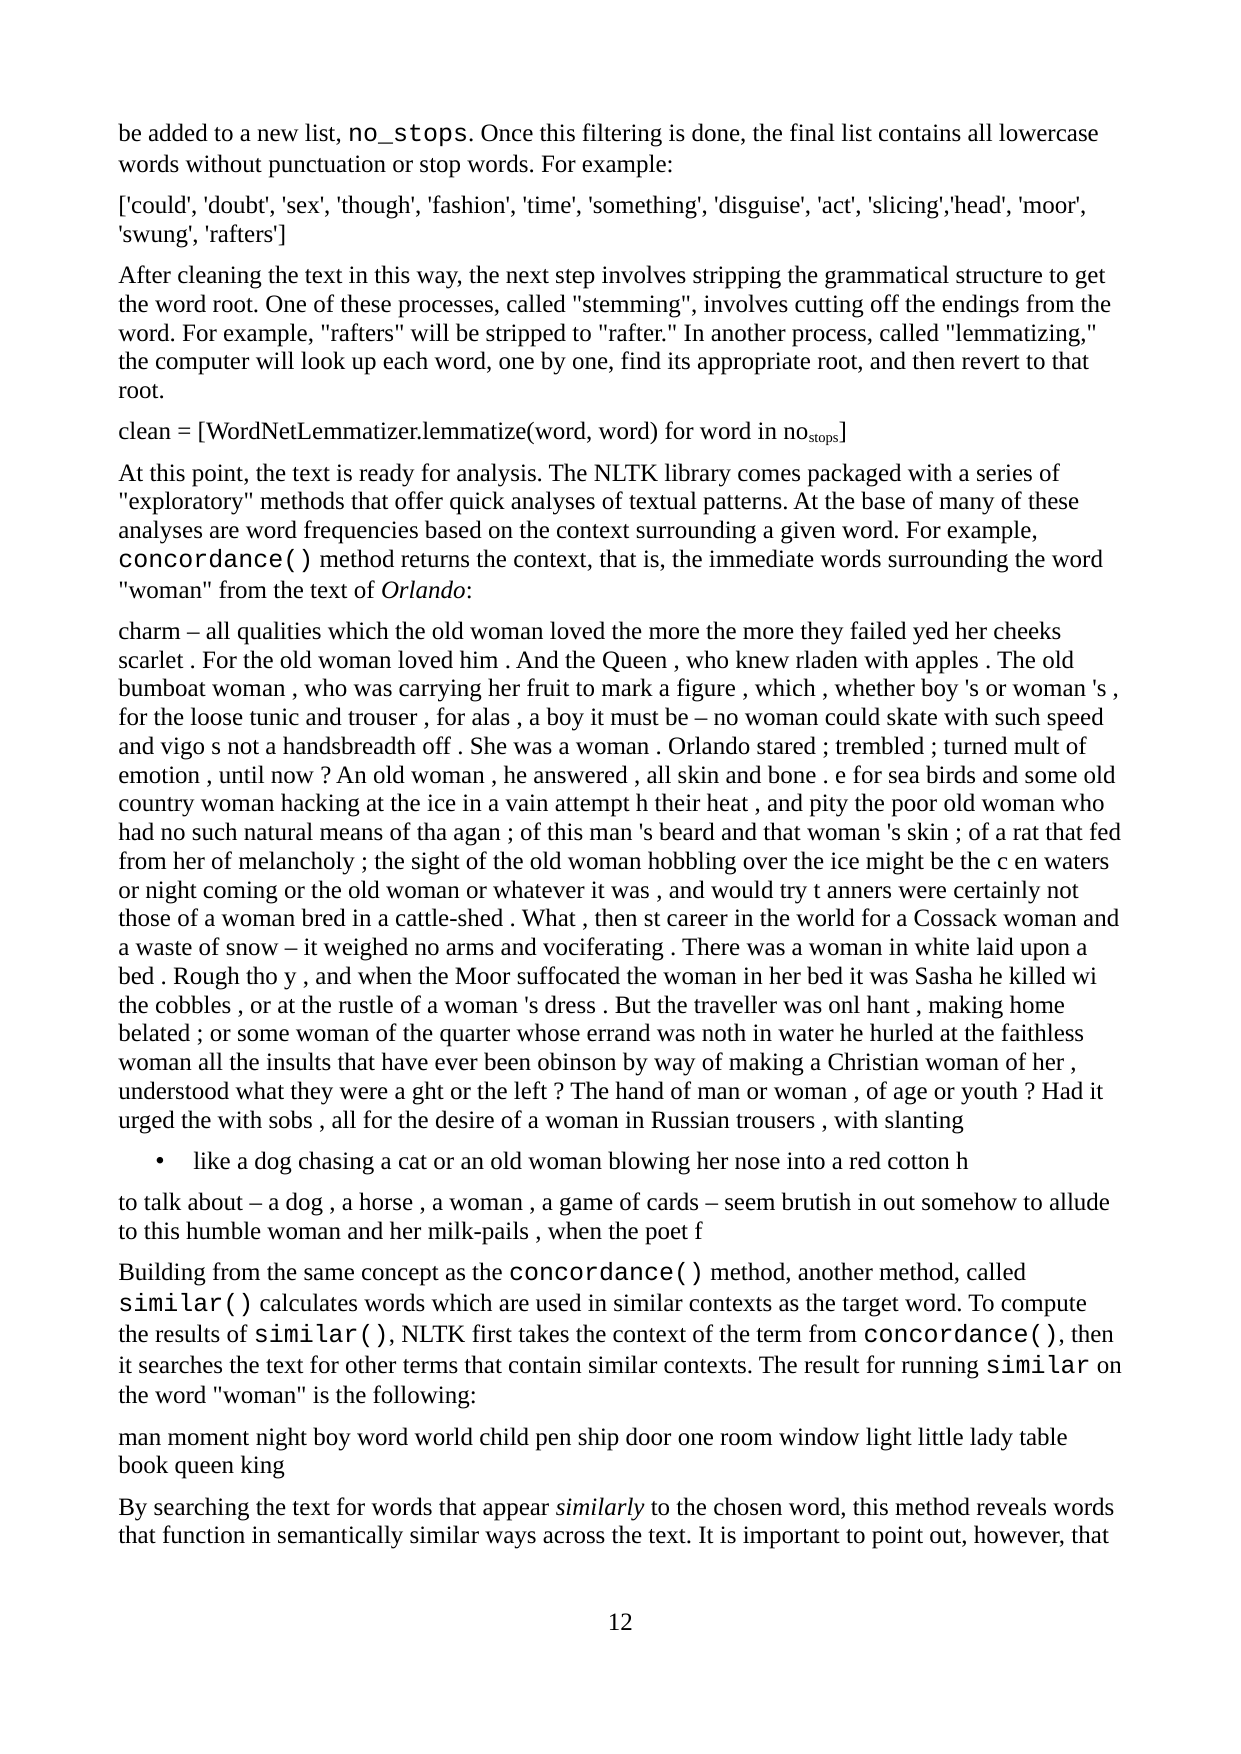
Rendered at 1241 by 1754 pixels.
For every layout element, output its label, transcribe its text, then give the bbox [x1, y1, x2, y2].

text clean = [WordNetLemmatizer.lemmatize(word, word) for word in nostops] [118, 416, 1122, 445]
text to talk about – a dog , a horse , a woman , a game of cards – seem brutish in out somehow to allude to this humble woman and her milk-pails , when the poet f [118, 1187, 1122, 1245]
list like a dog chasing a cat or an old woman blowing her nose into a red cotton h [156, 1146, 1122, 1175]
text charm – all qualities which the old woman loved the more the more they failed yed her cheeks scarlet . For the old woman loved him . And the Queen , who knew rladen with apples . The old bumboat woman , who was carrying her fruit to mark a figure , which , whether boy 's or woman 's , for the loose tunic and trouser , for alas , a boy it must be – no woman could skate with such speed and vigo s not a handsbreadth off . She was a woman . Orlando stared ; trembled ; turned mult of emotion , until now ? An old woman , he answered , all skin and bone . e for sea birds and some old country woman hacking at the ice in a vain attempt h their heat , and pity the poor old woman who had no such natural means of tha agan ; of this man 's beard and that woman 's skin ; of a rat that fed from her of melancholy ; the sight of the old woman hobbling over the ice might be the c en waters or night coming or the old woman or whatever it was , and would try t anners were certainly not those of a woman bred in a cattle-shed . What , then st career in the world for a Cossack woman and a waste of snow – it weighed no arms and vociferating . There was a woman in white laid upon a bed . Rough tho y , and when the Moor suffocated the woman in her bed it was Sasha he killed wi the cobbles , or at the rustle of a woman 's dress . But the traveller was onl hant , making home belated ; or some woman of the quarter whose errand was noth in water he hurled at the faithless woman all the insults that have ever been obinson by way of making a Christian woman of her , understood what they were a ght or the left ? The hand of man or woman , of age or youth ? Had it urged the with sobs , all for the desire of a woman in Russian trousers , with slanting [118, 616, 1122, 1133]
text man moment night boy word world child pen ship door one room window light little lady table book queen king [118, 1422, 1122, 1479]
text ['could', 'doubt', 'sex', 'though', 'fashion', 'time', 'something', 'disguise', 'act', 'slicing','head', 'moor', 'swung', 'rafters'] [118, 190, 1122, 248]
text After cleaning the text in this way, the next step involves stripping the grammatical structure to get the word root. One of these processes, called "stemming", involves cutting off the endings from the word. For example, "rafters" will be stripped to "rafter." In another process, called "lemmatizing," the computer will look up each word, one by one, find its appropriate root, and then revert to that root. [118, 260, 1122, 404]
text Building from the same concept as the concordance() method, another method, called similar() calculates words which are used in similar contexts as the target word. To compute the results of similar(), NLTK first takes the context of the term from concordance(), then it searches the text for other terms that contain similar contexts. The result for running similar on the word "woman" is the following: [118, 1257, 1122, 1409]
text By searching the text for words that appear similarly to the chosen word, this method reveals words that function in semantically similar ways across the text. It is important to point out, however, that [118, 1492, 1122, 1549]
text be added to a new list, no_stops. Once this filtering is done, the final list contains all lowercase words without punctuation or stop words. For example: [118, 118, 1122, 178]
text At this point, the text is ready for analysis. The NLTK library comes packaged with a series of "exploratory" methods that offer quick analyses of textual patterns. At the base of many of these analyses are word frequencies based on the context surrounding a given word. For example, concordance() method returns the context, that is, the immediate words surrounding the word "woman" from the text of Orlando: [118, 458, 1122, 603]
